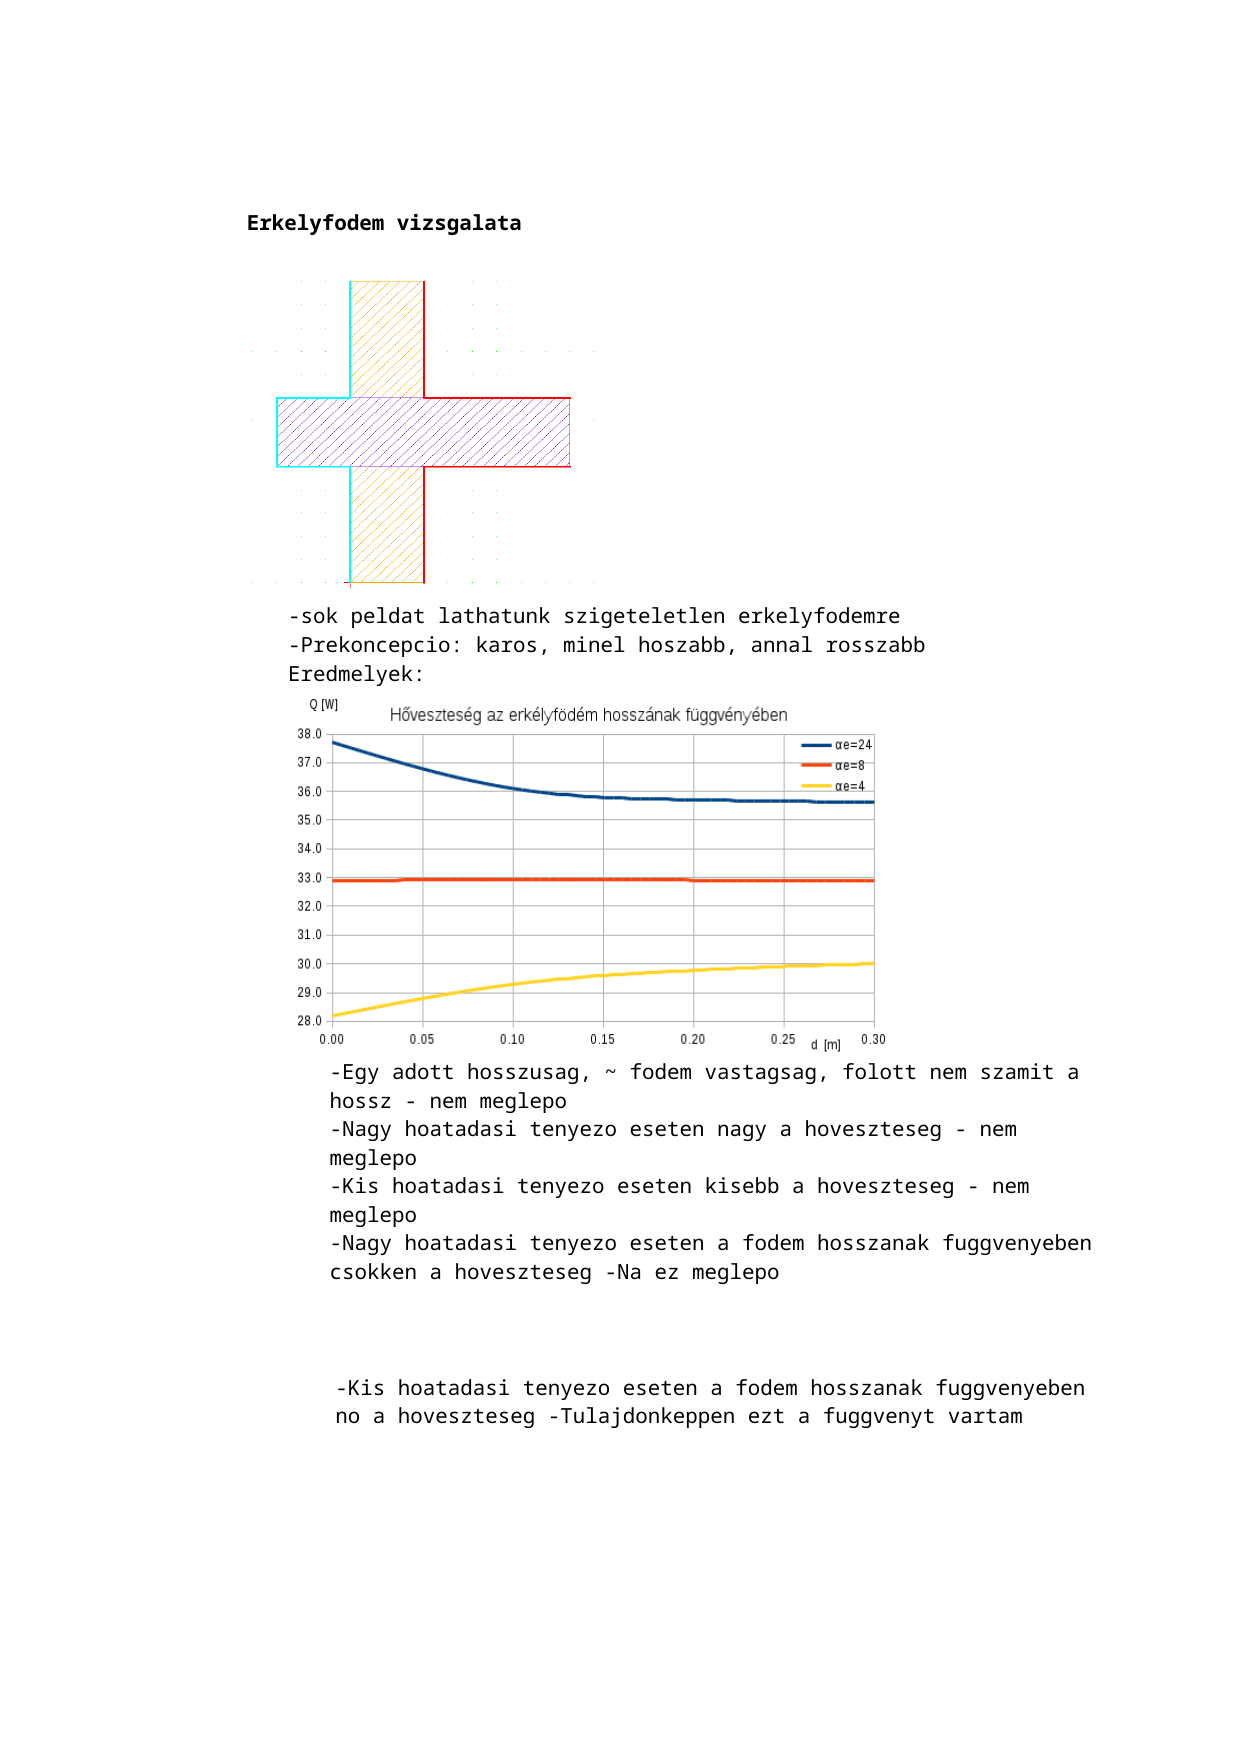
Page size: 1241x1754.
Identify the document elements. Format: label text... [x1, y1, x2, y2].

text -Nagy hoatadasi tenyezo eseten nagy a hoveszteseg - nem meglepo [329, 1114, 1106, 1171]
text Eredmelyek: [288, 658, 1106, 687]
picture [246, 265, 598, 602]
text -Egy adott hosszusag, ~ fodem vastagsag, folott nem szamit a hossz - nem meglepo [329, 1057, 1106, 1114]
text -sok peldat lathatunk szigeteletlen erkelyfodemre [288, 601, 1106, 630]
text -Prekoncepcio: karos, minel hoszabb, annal rosszabb [288, 630, 1106, 658]
text -Kis hoatadasi tenyezo eseten a fodem hosszanak fuggvenyeben no a hoveszteseg -Tulajdonkeppen ezt a fuggvenyt vartam [335, 1373, 1106, 1430]
text -Nagy hoatadasi tenyezo eseten a fodem hosszanak fuggvenyeben csokken a hoveszteseg -Na ez meglepo [329, 1228, 1106, 1285]
picture [287, 687, 894, 1057]
text Erkelyfodem vizsgalata [247, 208, 1106, 237]
text -Kis hoatadasi tenyezo eseten kisebb a hoveszteseg - nem meglepo [329, 1171, 1106, 1228]
